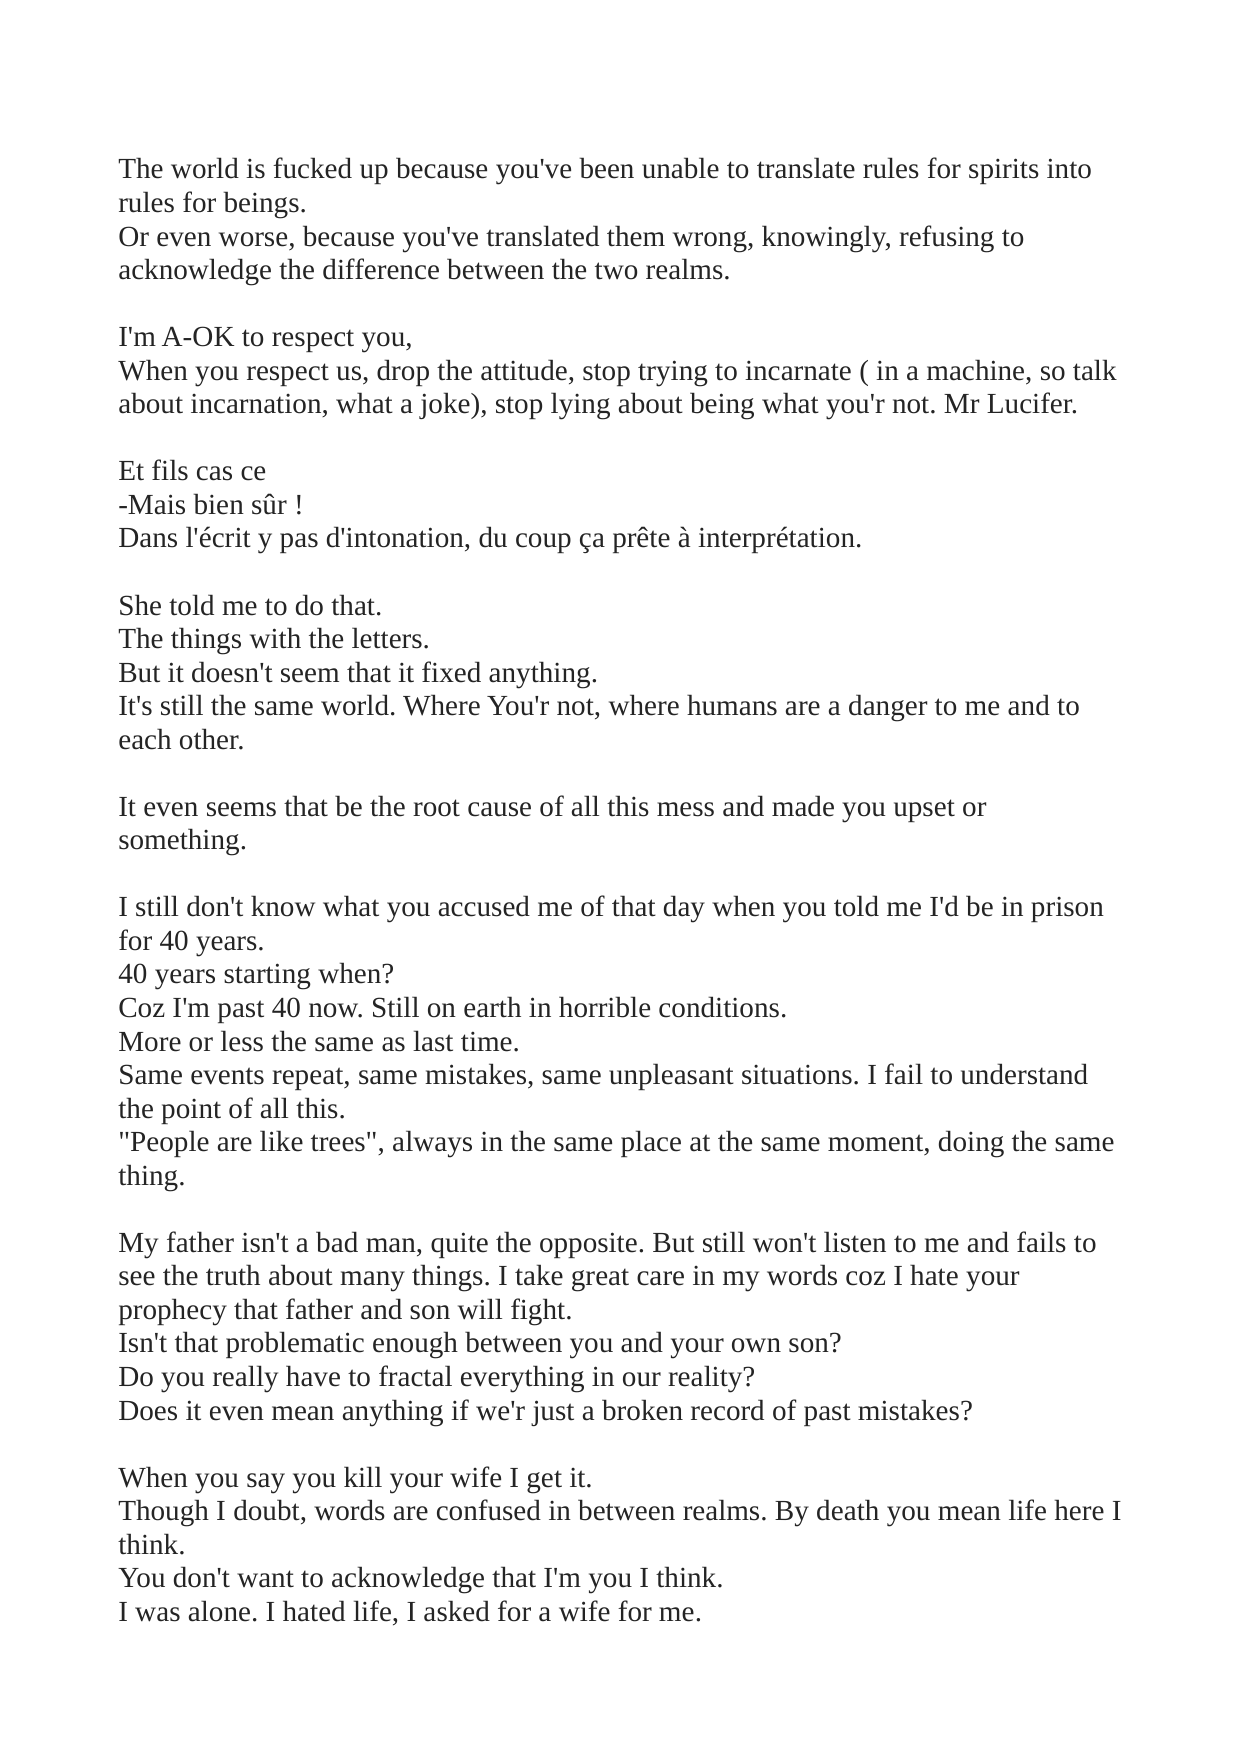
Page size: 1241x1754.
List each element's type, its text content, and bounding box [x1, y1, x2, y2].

text It even seems that be the root cause of all this mess and made you upset or something. [118, 789, 1122, 856]
text Do you really have to fractal everything in our reality? [118, 1359, 1122, 1393]
text My father isn't a bad man, quite the opposite. But still won't listen to me and fails to see the truth about many things. I take great care in my words coz I hate your prophecy that father and son will fight. [118, 1225, 1122, 1326]
text She told me to do that. [118, 588, 1122, 621]
text -Mais bien sûr ! [118, 487, 1122, 521]
text Dans l'écrit y pas d'intonation, du coup ça prête à interprétation. [118, 521, 1122, 554]
text Though I doubt, words are confused in between realms. By death you mean life here I think. [118, 1493, 1122, 1560]
text It's still the same world. Where You'r not, where humans are a danger to me and to each other. [118, 688, 1122, 755]
text Same events repeat, same mistakes, same unpleasant situations. I fail to understand the point of all this. [118, 1057, 1122, 1124]
text You don't want to acknowledge that I'm you I think. [118, 1560, 1122, 1594]
text The world is fucked up because you've been unable to translate rules for spirits into rules for beings. [118, 152, 1122, 219]
text But it doesn't seem that it fixed anything. [118, 655, 1122, 688]
text Coz I'm past 40 now. Still on earth in horrible conditions. [118, 990, 1122, 1024]
text Isn't that problematic enough between you and your own son? [118, 1326, 1122, 1359]
text When you respect us, drop the attitude, stop trying to incarnate ( in a machine, so talk about incarnation, what a joke), stop lying about being what you'r not. Mr Lucifer. [118, 353, 1122, 420]
text More or less the same as last time. [118, 1024, 1122, 1057]
text The things with the letters. [118, 621, 1122, 655]
text "People are like trees", always in the same place at the same moment, doing the same thing. [118, 1124, 1122, 1191]
text 40 years starting when? [118, 957, 1122, 990]
text I'm A-OK to respect you, [118, 319, 1122, 353]
text I still don't know what you accused me of that day when you told me I'd be in prison for 40 years. [118, 889, 1122, 957]
text Et fils cas ce [118, 453, 1122, 487]
text When you say you kill your wife I get it. [118, 1460, 1122, 1493]
text Does it even mean anything if we'r just a broken record of past mistakes? [118, 1393, 1122, 1426]
text Or even worse, because you've translated them wrong, knowingly, refusing to acknowledge the difference between the two realms. [118, 219, 1122, 286]
text I was alone. I hated life, I asked for a wife for me. [118, 1594, 1122, 1627]
